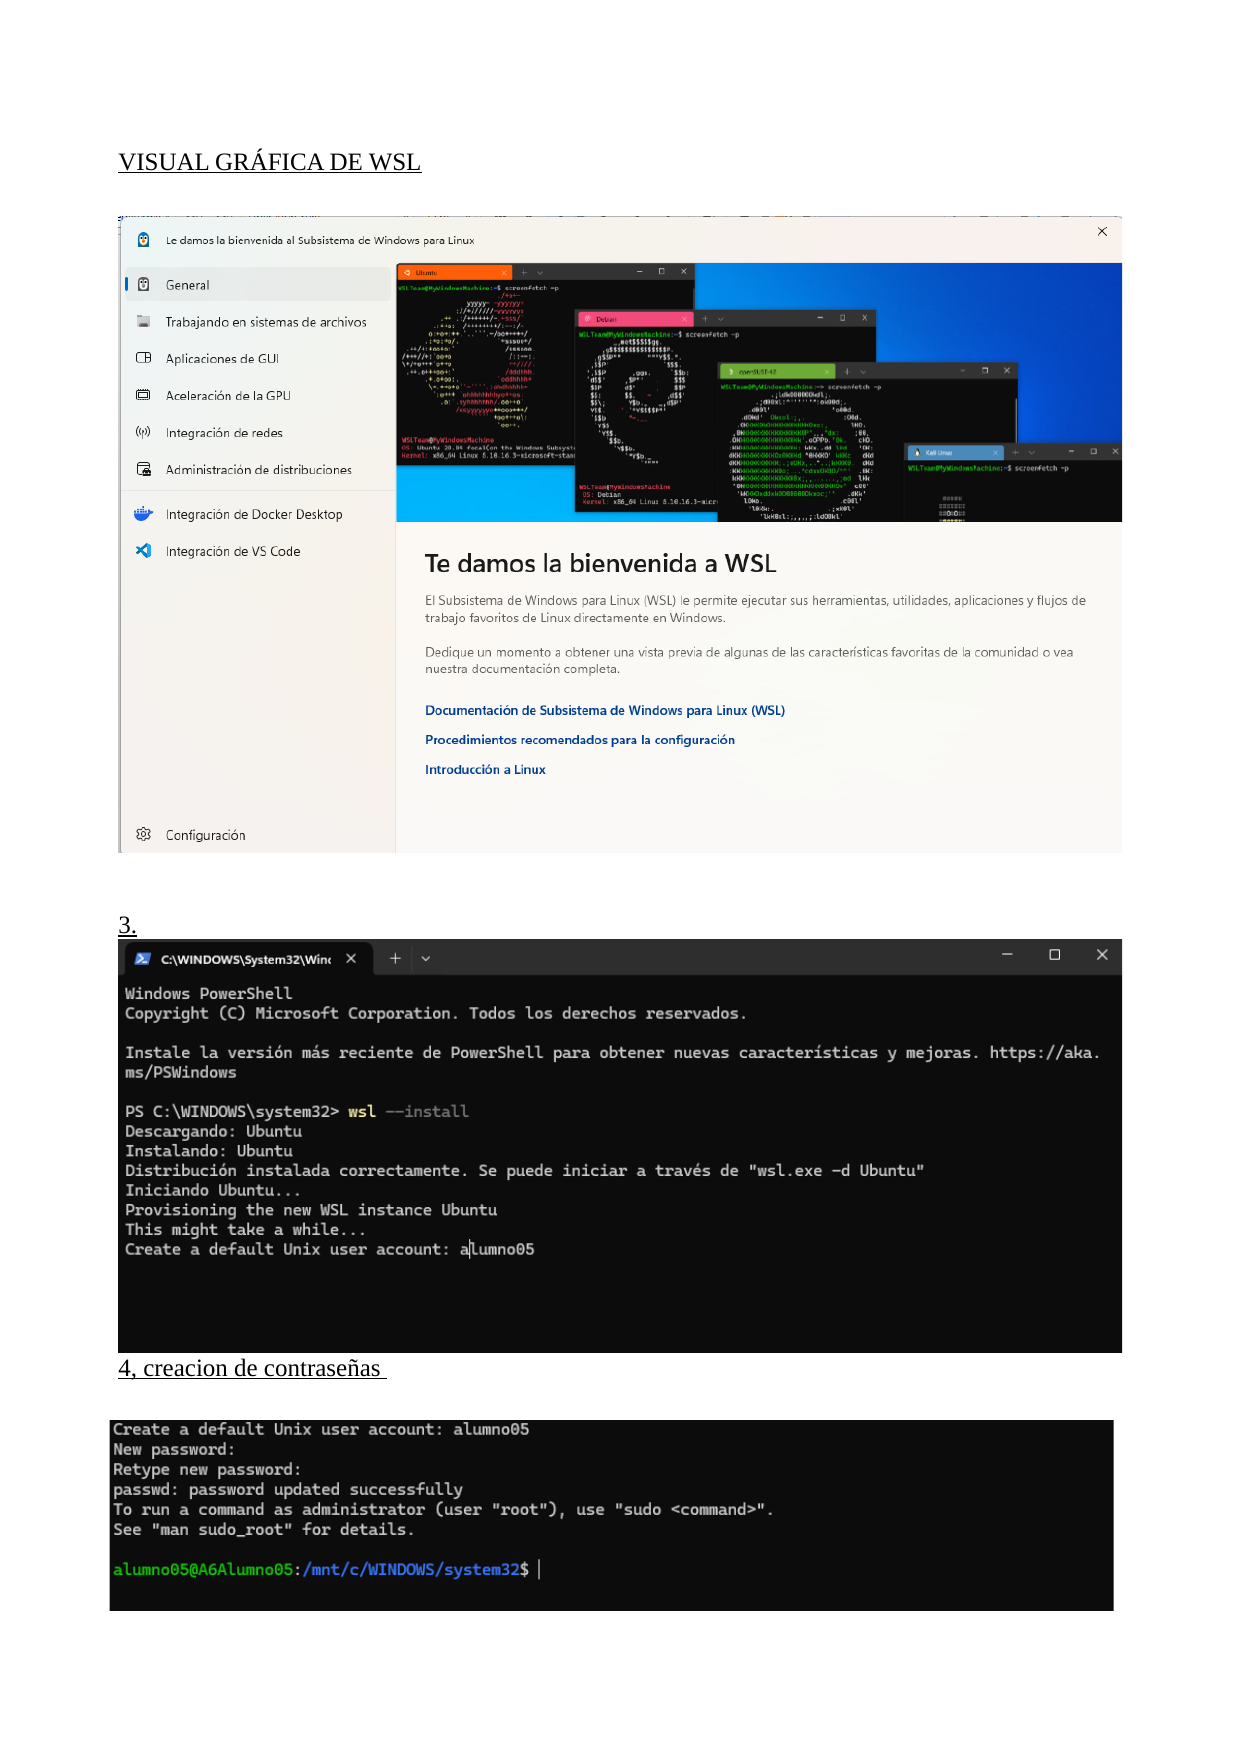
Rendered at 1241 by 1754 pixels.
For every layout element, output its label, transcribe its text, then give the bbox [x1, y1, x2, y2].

text 4, creacion de contraseñas [118, 1353, 1122, 1382]
text 3. [118, 910, 1122, 939]
picture [109, 1420, 1114, 1611]
text VISUAL GRÁFICA DE WSL [118, 147, 1122, 176]
picture [118, 939, 1123, 1353]
picture [118, 216, 1123, 853]
